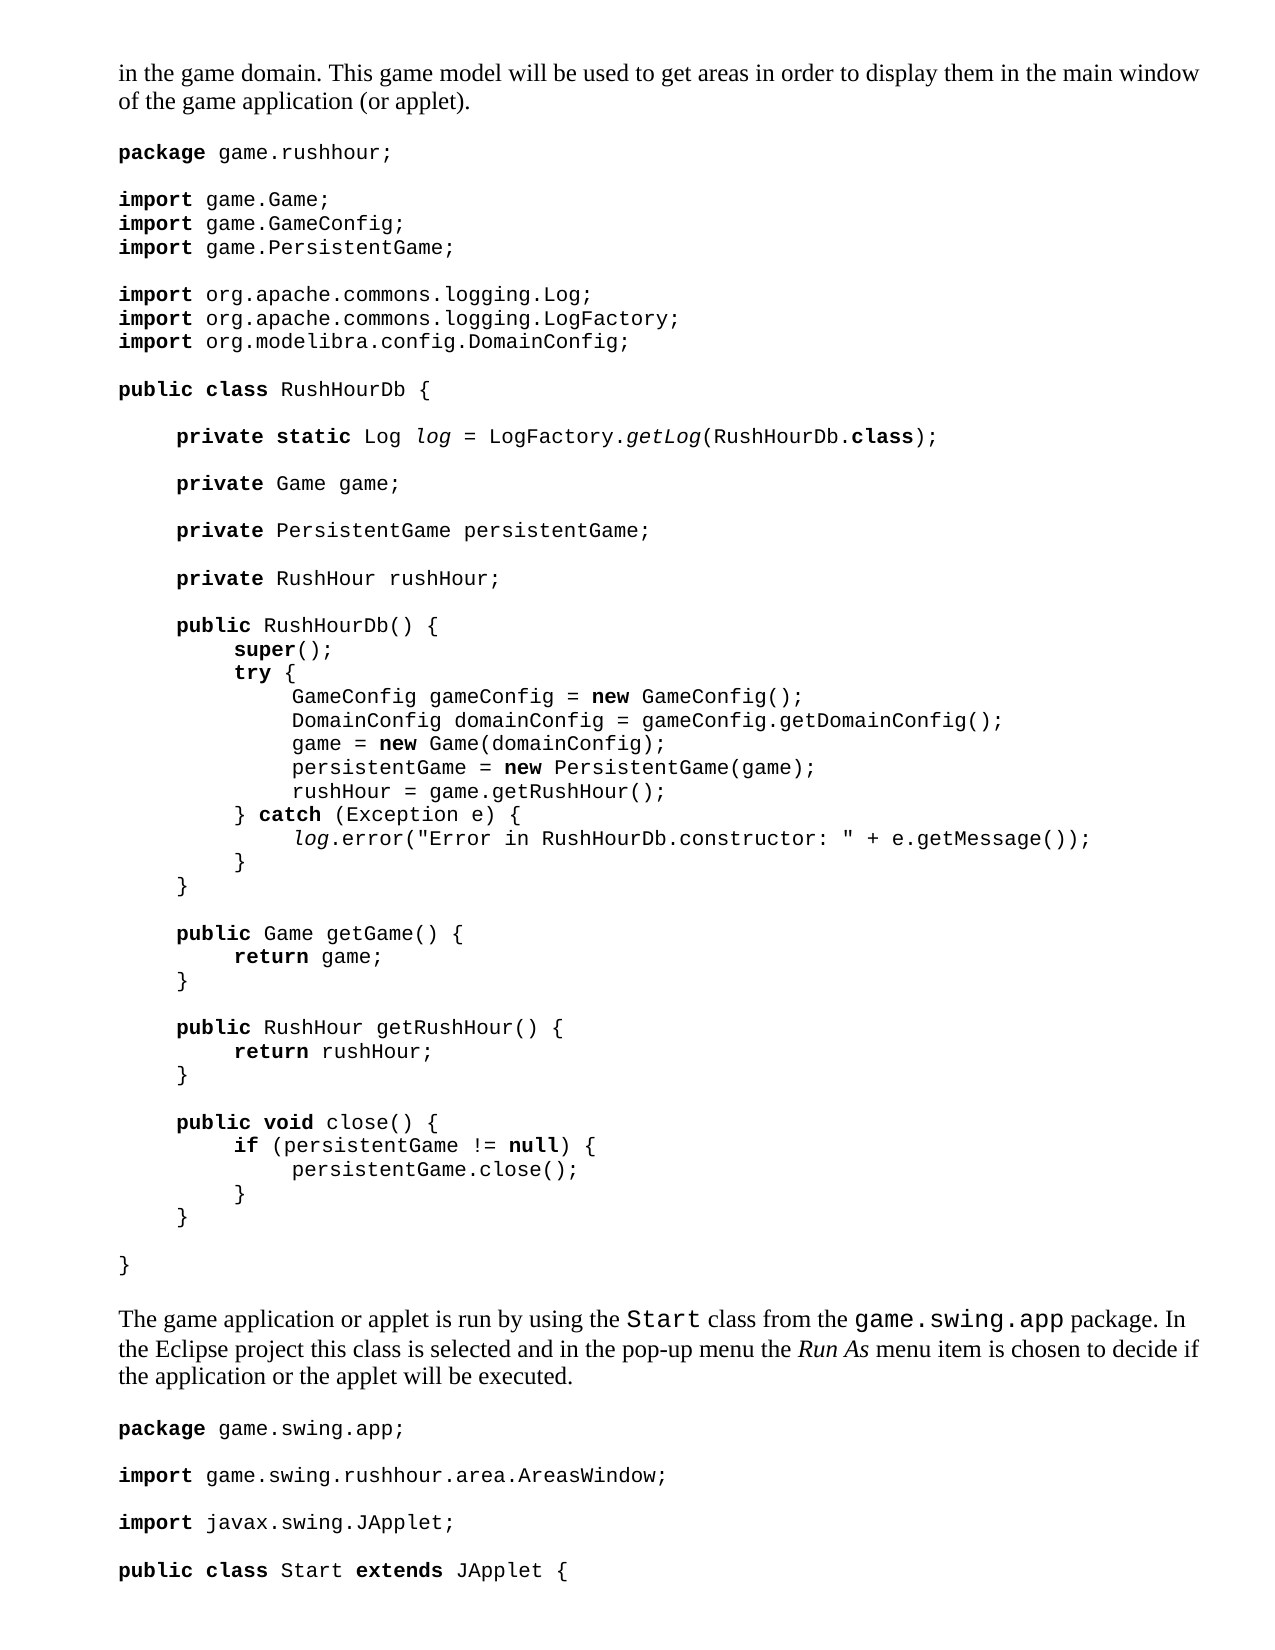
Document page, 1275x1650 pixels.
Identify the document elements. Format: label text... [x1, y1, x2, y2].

text private RushHour rushHour; [118, 568, 1216, 591]
text } [118, 970, 1216, 993]
text game = new Game(domainConfig); [118, 733, 1216, 757]
text public class Start extends JApplet { [118, 1560, 1216, 1583]
text import org.apache.commons.logging.LogFactory; [118, 308, 1216, 331]
text } [118, 875, 1216, 899]
text super(); [118, 639, 1216, 662]
text public class RushHourDb { [118, 379, 1216, 402]
text persistentGame.close(); [118, 1159, 1216, 1183]
text } catch (Exception e) { [118, 804, 1216, 828]
text public Game getGame() { [118, 922, 1216, 946]
text private Game game; [118, 473, 1216, 497]
text } [118, 1183, 1216, 1206]
text The game application or applet is run by using the Start class from the game.swing.app package. In the Eclipse project this class is selected and in the pop-up menu the Run As menu item is chosen to decide if the application or the applet will be executed. [118, 1305, 1216, 1390]
text } [118, 1253, 1216, 1277]
text import org.apache.commons.logging.Log; [118, 284, 1216, 308]
text import game.PersistentGame; [118, 237, 1216, 260]
text in the game domain. This game model will be used to get areas in order to display them in the main window of the game application (or applet). [118, 59, 1216, 114]
text private static Log log = LogFactory.getLog(RushHourDb.class); [118, 426, 1216, 449]
text if (persistentGame != null) { [118, 1135, 1216, 1159]
text private PersistentGame persistentGame; [118, 521, 1216, 544]
text return rushHour; [118, 1041, 1216, 1064]
text import org.modelibra.config.DomainConfig; [118, 331, 1216, 355]
text } [118, 1206, 1216, 1230]
text } [118, 1064, 1216, 1088]
text import game.GameConfig; [118, 213, 1216, 237]
text import javax.swing.JApplet; [118, 1512, 1216, 1536]
text } [118, 852, 1216, 875]
text log.error("Error in RushHourDb.constructor: " + e.getMessage()); [118, 828, 1216, 852]
text import game.swing.rushhour.area.AreasWindow; [118, 1465, 1216, 1489]
text GameConfig gameConfig = new GameConfig(); [118, 686, 1216, 710]
text DomainConfig domainConfig = gameConfig.getDomainConfig(); [118, 710, 1216, 733]
text rushHour = game.getRushHour(); [118, 781, 1216, 804]
text return game; [118, 946, 1216, 970]
text import game.Game; [118, 189, 1216, 213]
text persistentGame = new PersistentGame(game); [118, 757, 1216, 781]
text public void close() { [118, 1112, 1216, 1135]
text package game.swing.app; [118, 1418, 1216, 1441]
text public RushHourDb() { [118, 615, 1216, 639]
text package game.rushhour; [118, 142, 1216, 166]
text public RushHour getRushHour() { [118, 1017, 1216, 1041]
text try { [118, 662, 1216, 686]
